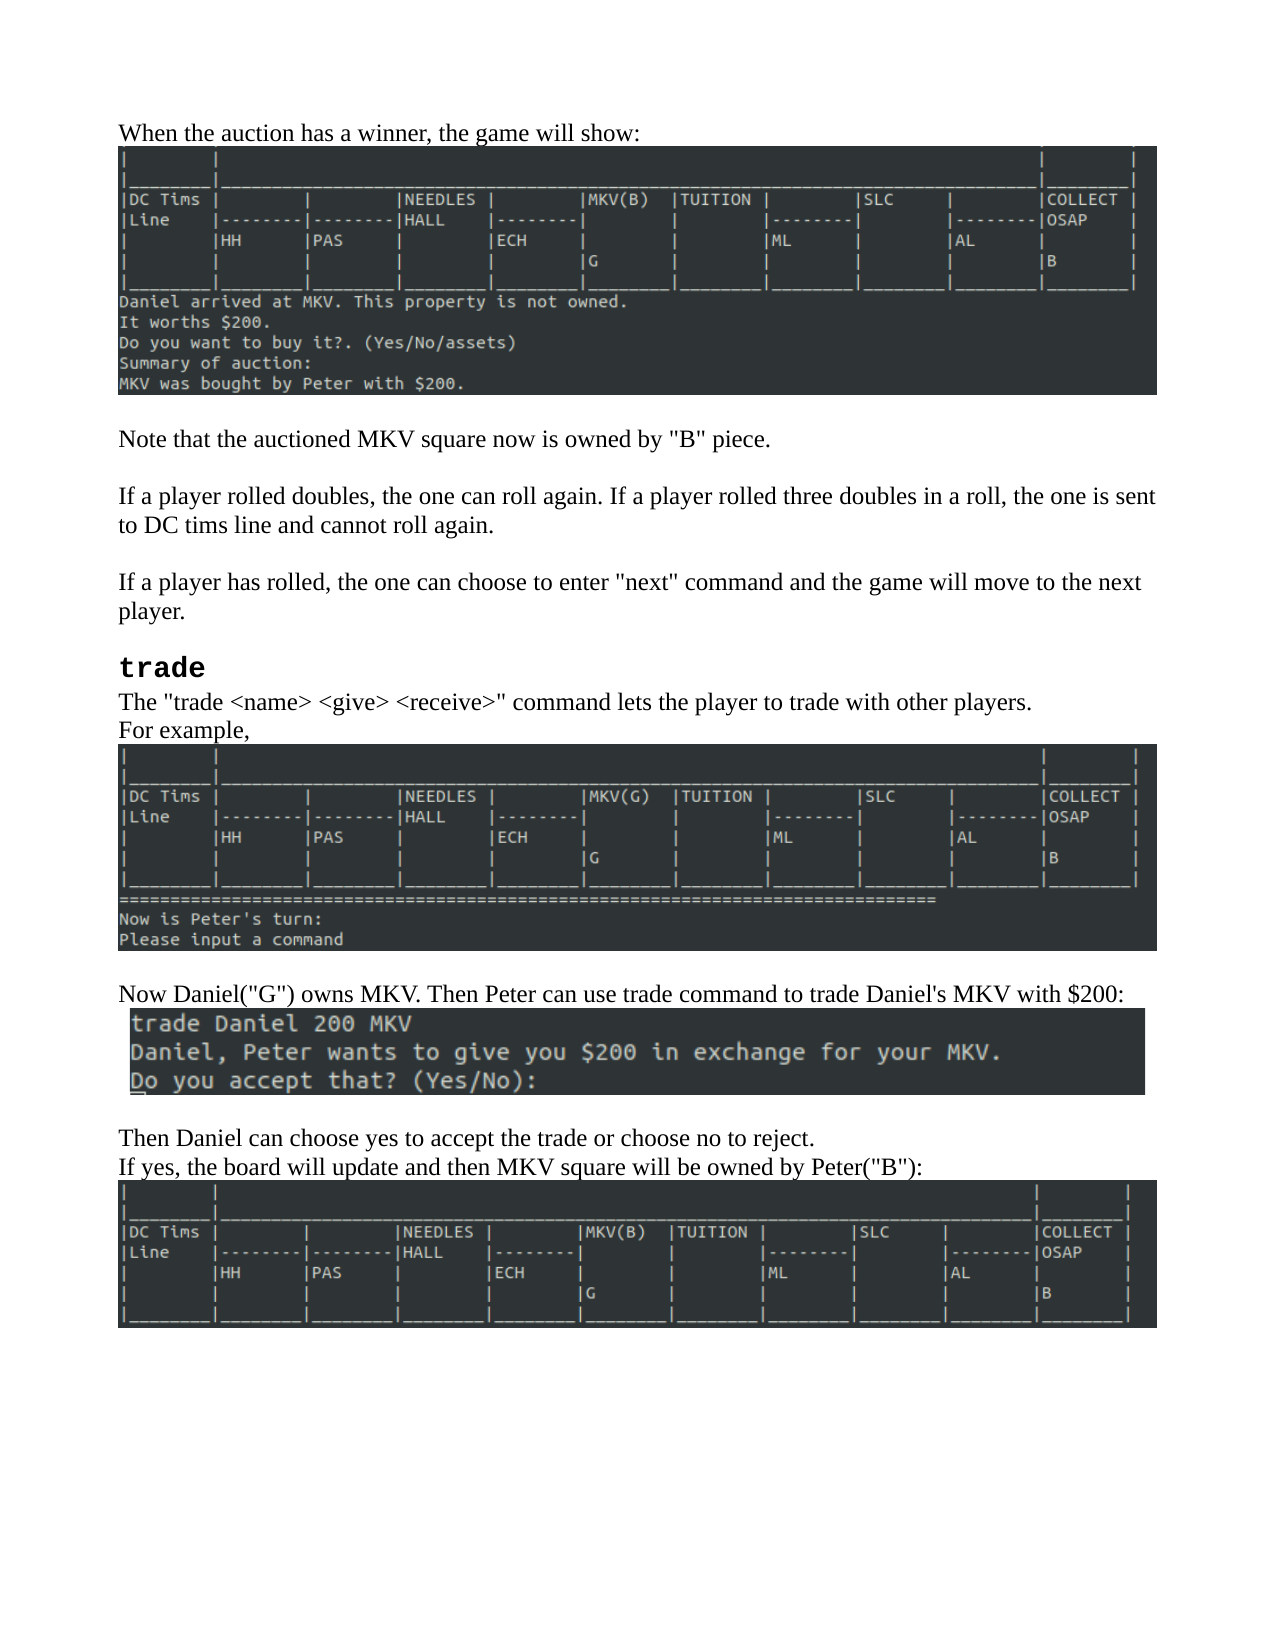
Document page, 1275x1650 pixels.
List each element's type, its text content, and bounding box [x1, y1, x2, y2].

text Then Daniel can choose yes to accept the trade or choose no to reject. [118, 1123, 1157, 1152]
picture [118, 744, 1157, 951]
text trade [118, 654, 1157, 687]
picture [118, 1180, 1157, 1328]
text For example, [118, 715, 1157, 744]
text Now Daniel("G") owns MKV. Then Peter can use trade command to trade Daniel's MKV with $200: [118, 979, 1157, 1008]
text The "trade <name> <give> <receive>" command lets the player to trade with other players. [118, 687, 1157, 715]
text Note that the auctioned MKV square now is owned by "B" piece. [118, 424, 1157, 452]
picture [129, 1008, 1146, 1095]
text If a player rolled doubles, the one can roll again. If a player rolled three doubles in a roll, the one is sent to DC tims line and cannot roll again. [118, 481, 1157, 539]
text If yes, the board will update and then MKV square will be owned by Peter("B"): [118, 1152, 1157, 1180]
picture [118, 146, 1157, 395]
text When the auction has a winner, the game will show: [118, 118, 1157, 146]
text If a player has rolled, the one can choose to enter "next" command and the game will move to the next player. [118, 567, 1157, 625]
